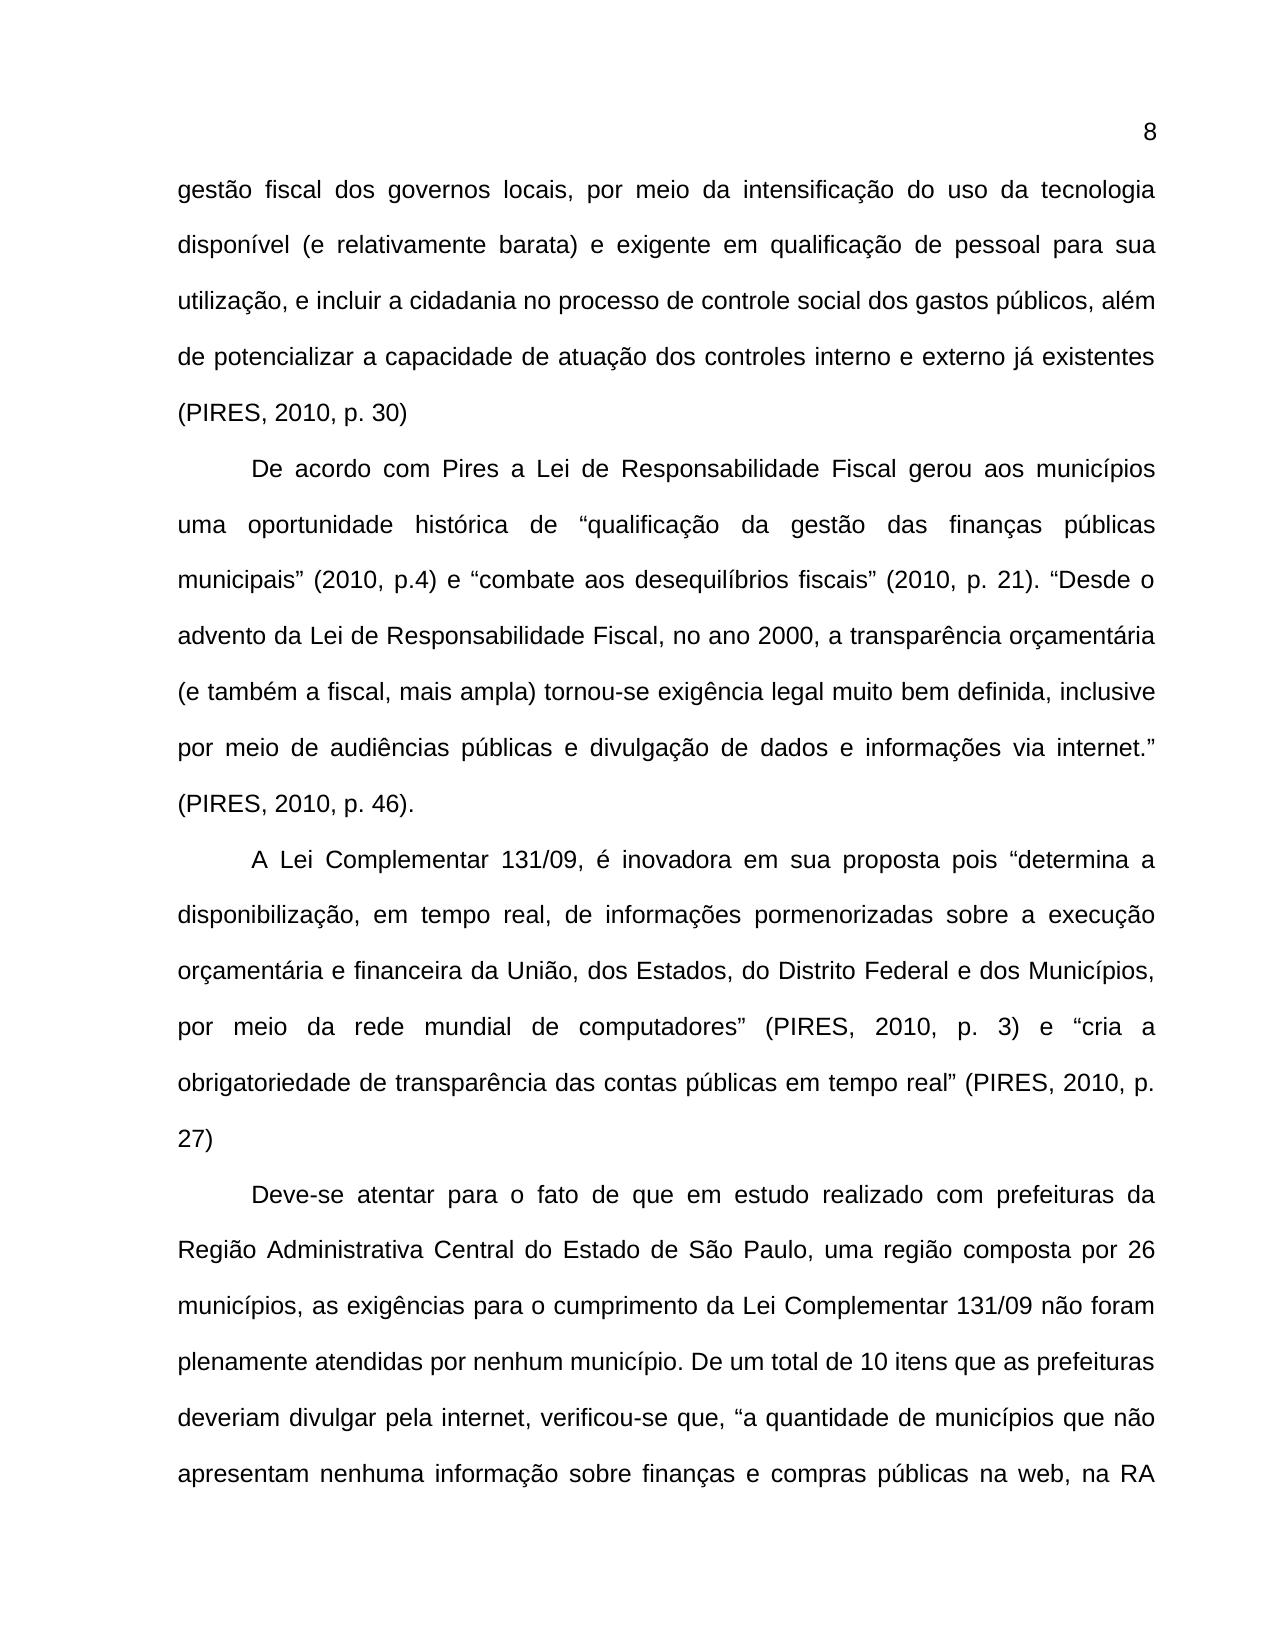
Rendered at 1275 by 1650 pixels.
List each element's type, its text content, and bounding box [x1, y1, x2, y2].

text Deve-se atentar para o fato de que em estudo realizado com prefeituras da Região Administrativa Central do Estado de São Paulo, uma região composta por 26 municípios, as exigências para o cumprimento da Lei Complementar 131/09 não foram plenamente atendidas por nenhum município. De um total de 10 itens que as prefeituras deveriam divulgar pela internet, verificou-se que, “a quantidade de municípios que não apresentam nenhuma informação sobre finanças e compras públicas na web, na RA [177, 1181, 1157, 1488]
text De acordo com Pires a Lei de Responsabilidade Fiscal gerou aos municípios uma oportunidade histórica de “qualificação da gestão das finanças públicas municipais” (2010, p.4) e “combate aos desequilíbrios fiscais” (2010, p. 21). “Desde o advento da Lei de Responsabilidade Fiscal, no ano 2000, a transparência orçamentária (e também a fiscal, mais ampla) tornou-se exigência legal muito bem definida, inclusive por meio de audiências públicas e divulgação de dados e informações via internet.” (PIRES, 2010, p. 46). [177, 455, 1157, 818]
text A Lei Complementar 131/09, é inovadora em sua proposta pois “determina a disponibilização, em tempo real, de informações pormenorizadas sobre a execução orçamentária e financeira da União, dos Estados, do Distrito Federal e dos Municípios, por meio da rede mundial de computadores” (PIRES, 2010, p. 3) e “cria a obrigatoriedade de transparência das contas públicas em tempo real” (PIRES, 2010, p. 27) [177, 846, 1157, 1153]
text gestão fiscal dos governos locais, por meio da intensificação do uso da tecnologia disponível (e relativamente barata) e exigente em qualificação de pessoal para sua utilização, e incluir a cidadania no processo de controle social dos gastos públicos, além de potencializar a capacidade de atuação dos controles interno e externo já existentes (PIRES, 2010, p. 30) [177, 176, 1157, 427]
